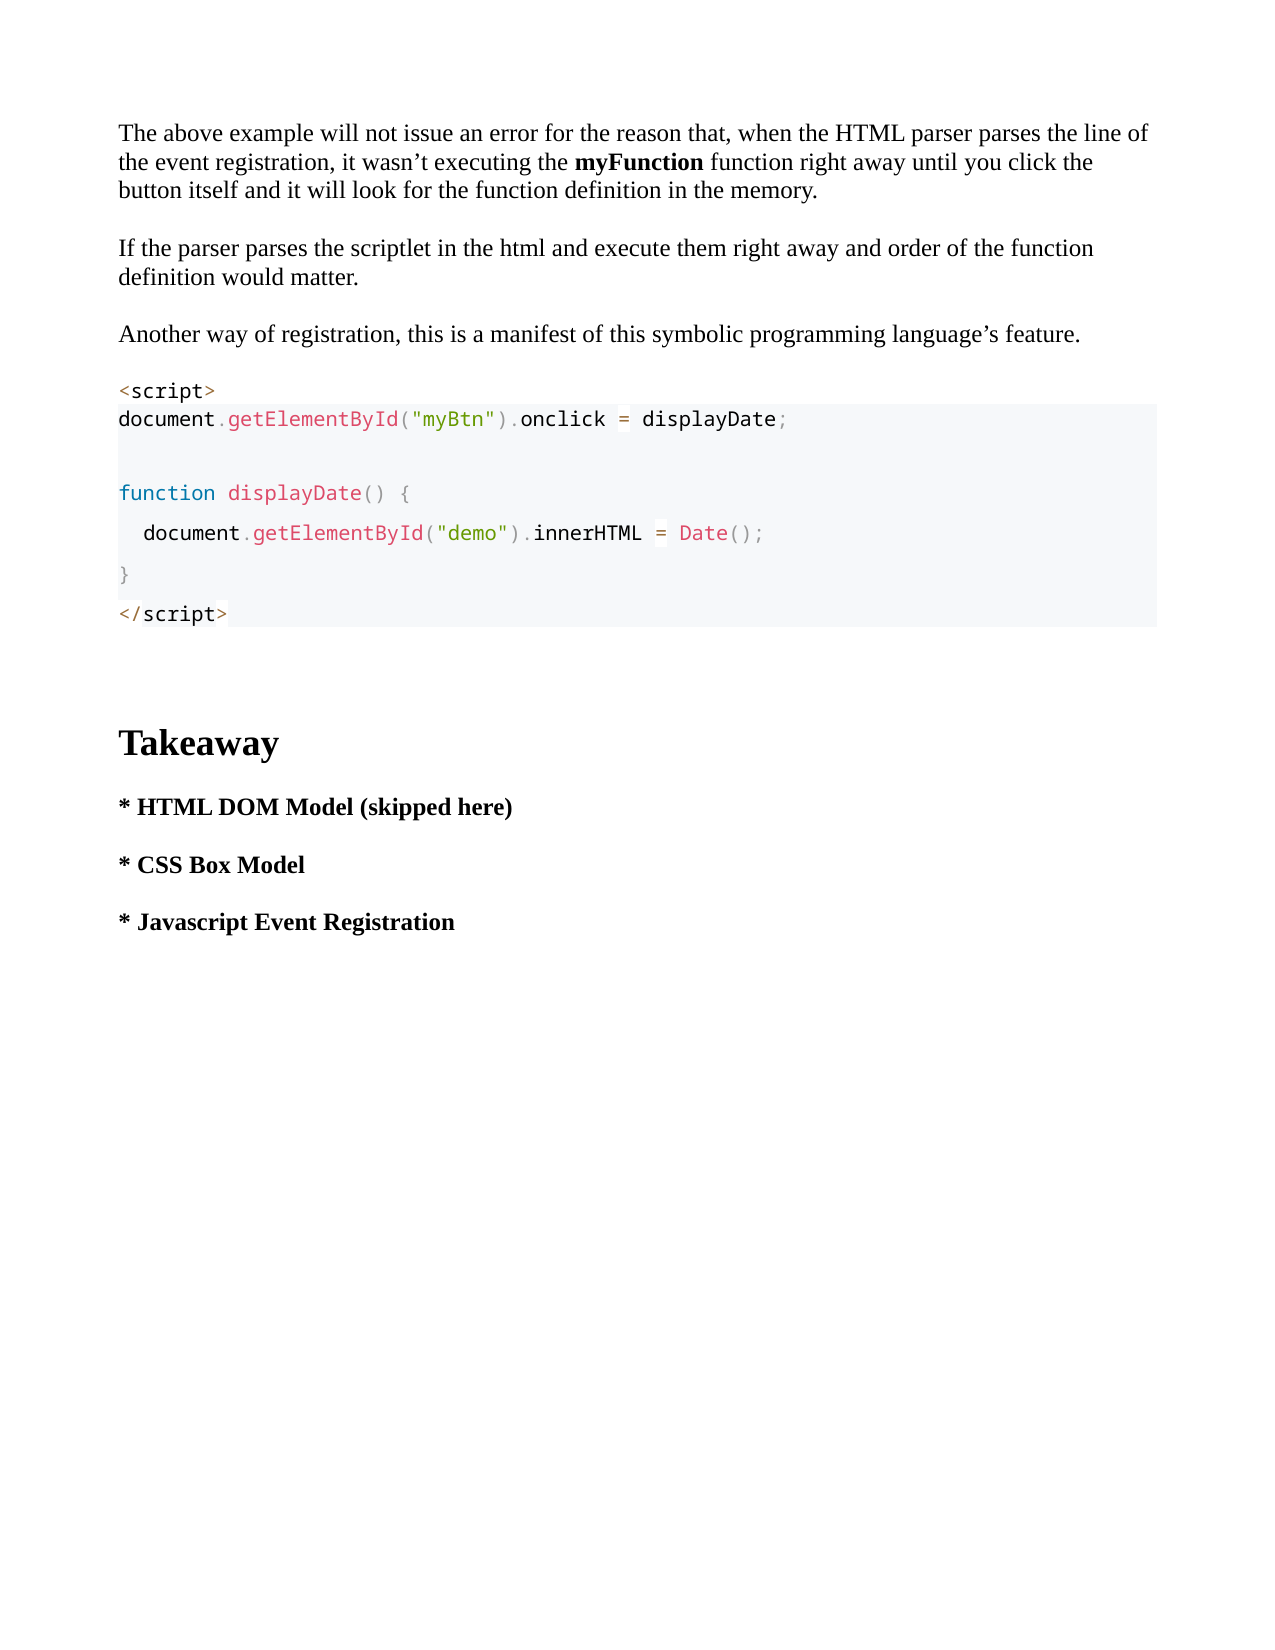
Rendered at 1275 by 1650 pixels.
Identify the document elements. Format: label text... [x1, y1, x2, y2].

text } [118, 560, 1157, 587]
text document.getElementById("demo").innerHTML = Date(); [118, 519, 1157, 547]
text function displayDate() { [118, 479, 1157, 507]
text * HTML DOM Model (skipped here) [118, 792, 1157, 821]
text <script> [118, 377, 1157, 404]
text * CSS Box Model [118, 850, 1157, 879]
text * Javascript Event Registration [118, 907, 1157, 936]
text Takeaway [118, 721, 1157, 764]
text The above example will not issue an error for the reason that, when the HTML parser parses the line of the event registration, it wasn’t executing the myFunction function right away until you click the button itself and it will look for the function definition in the memory. [118, 118, 1157, 204]
text If the parser parses the scriptlet in the html and execute them right away and order of the function definition would matter. [118, 233, 1157, 291]
text </script> [118, 600, 1157, 627]
text document.getElementById("myBtn").onclick = displayDate; [118, 404, 1157, 432]
text Another way of registration, this is a manifest of this symbolic programming language’s feature. [118, 319, 1157, 348]
